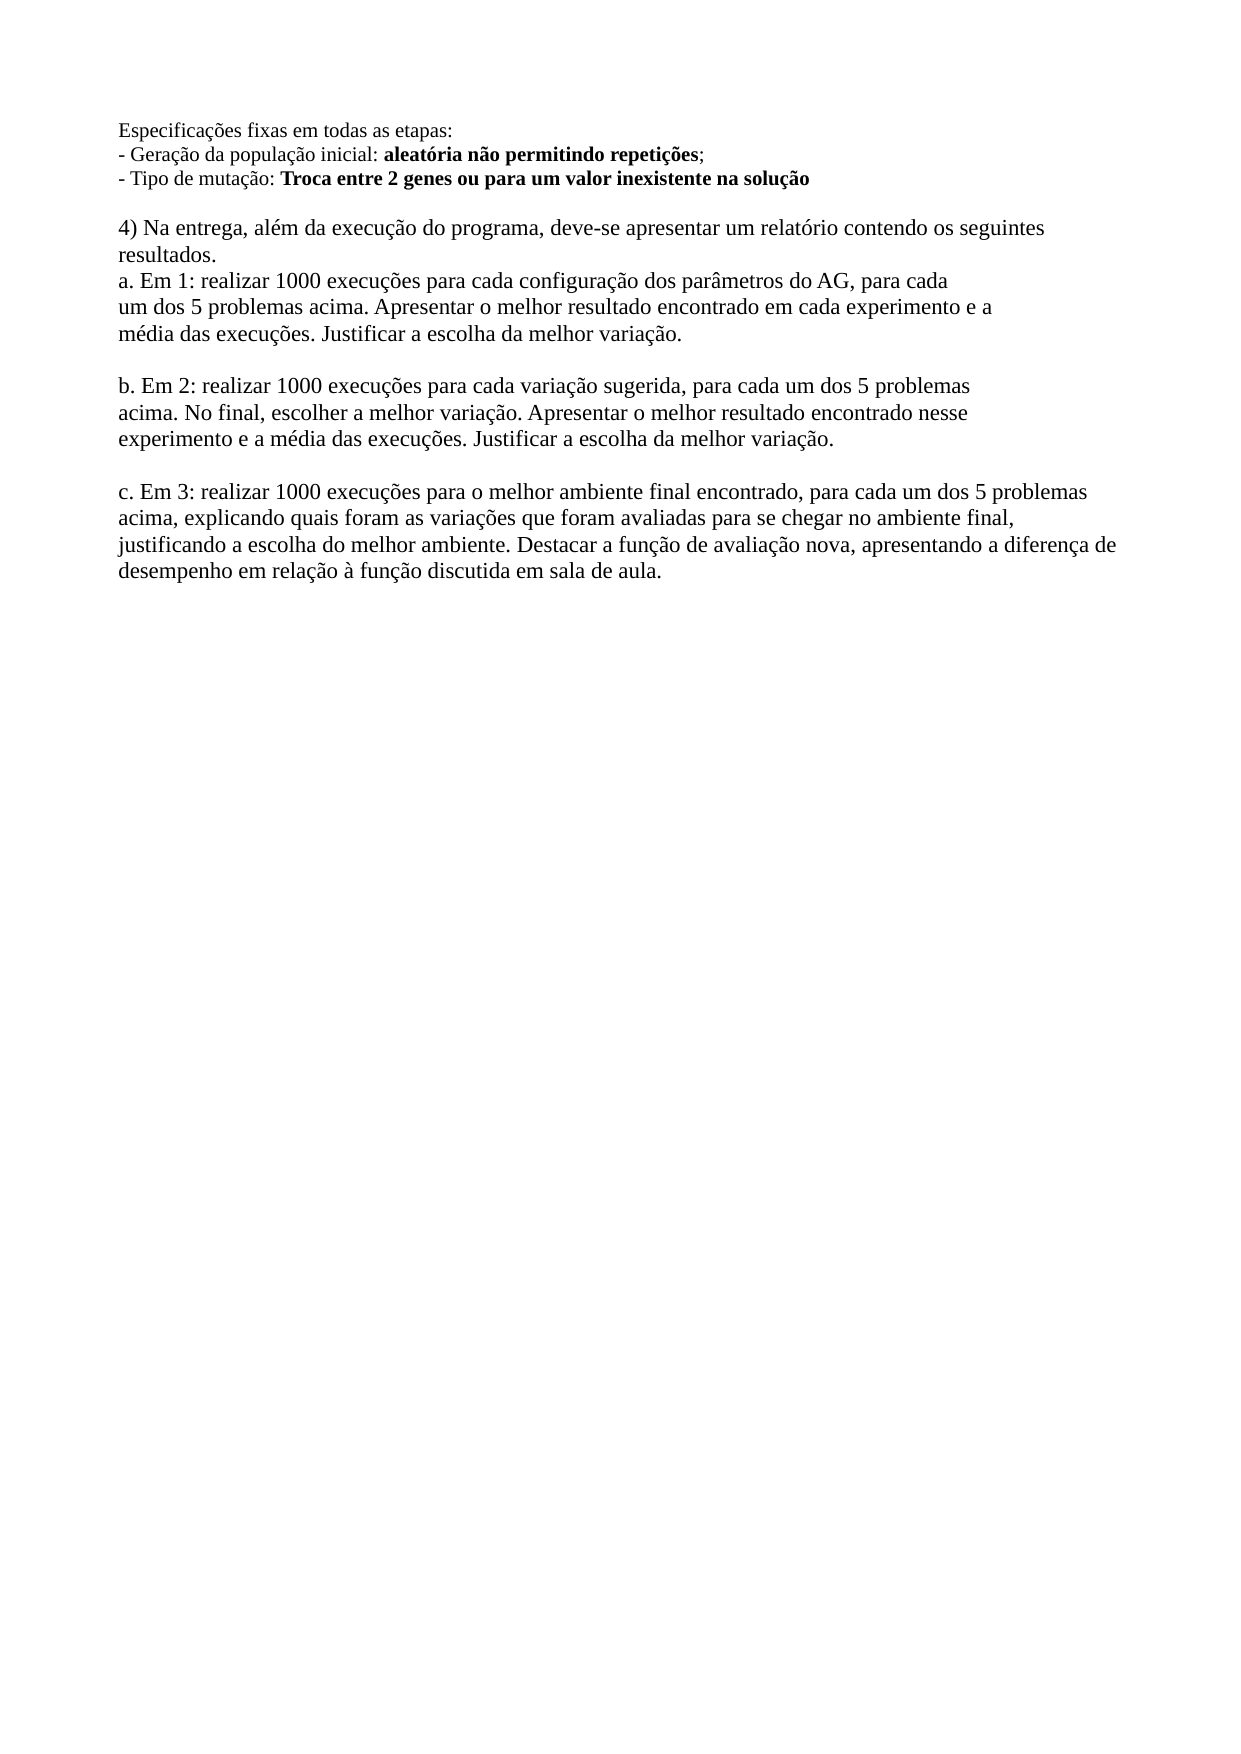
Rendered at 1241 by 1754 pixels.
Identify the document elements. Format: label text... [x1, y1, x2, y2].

text c. Em 3: realizar 1000 execuções para o melhor ambiente final encontrado, para cada um dos 5 problemas acima, explicando quais foram as variações que foram avaliadas para se chegar no ambiente final, justificando a escolha do melhor ambiente. Destacar a função de avaliação nova, apresentando a diferença de desempenho em relação à função discutida em sala de aula. [118, 478, 1122, 583]
text - Tipo de mutação: Troca entre 2 genes ou para um valor inexistente na solução [118, 166, 1122, 190]
text 4) Na entrega, além da execução do programa, deve-se apresentar um relatório contendo os seguintes resultados. [118, 214, 1122, 267]
text a. Em 1: realizar 1000 execuções para cada configuração dos parâmetros do AG, para cada [118, 267, 1122, 293]
text experimento e a média das execuções. Justificar a escolha da melhor variação. [118, 425, 1122, 452]
text Especificações fixas em todas as etapas: [118, 118, 1122, 142]
text um dos 5 problemas acima. Apresentar o melhor resultado encontrado em cada experimento e a [118, 293, 1122, 320]
text média das execuções. Justificar a escolha da melhor variação. [118, 320, 1122, 346]
text - Geração da população inicial: aleatória não permitindo repetições; [118, 142, 1122, 166]
text b. Em 2: realizar 1000 execuções para cada variação sugerida, para cada um dos 5 problemas [118, 372, 1122, 399]
text acima. No final, escolher a melhor variação. Apresentar o melhor resultado encontrado nesse [118, 399, 1122, 425]
